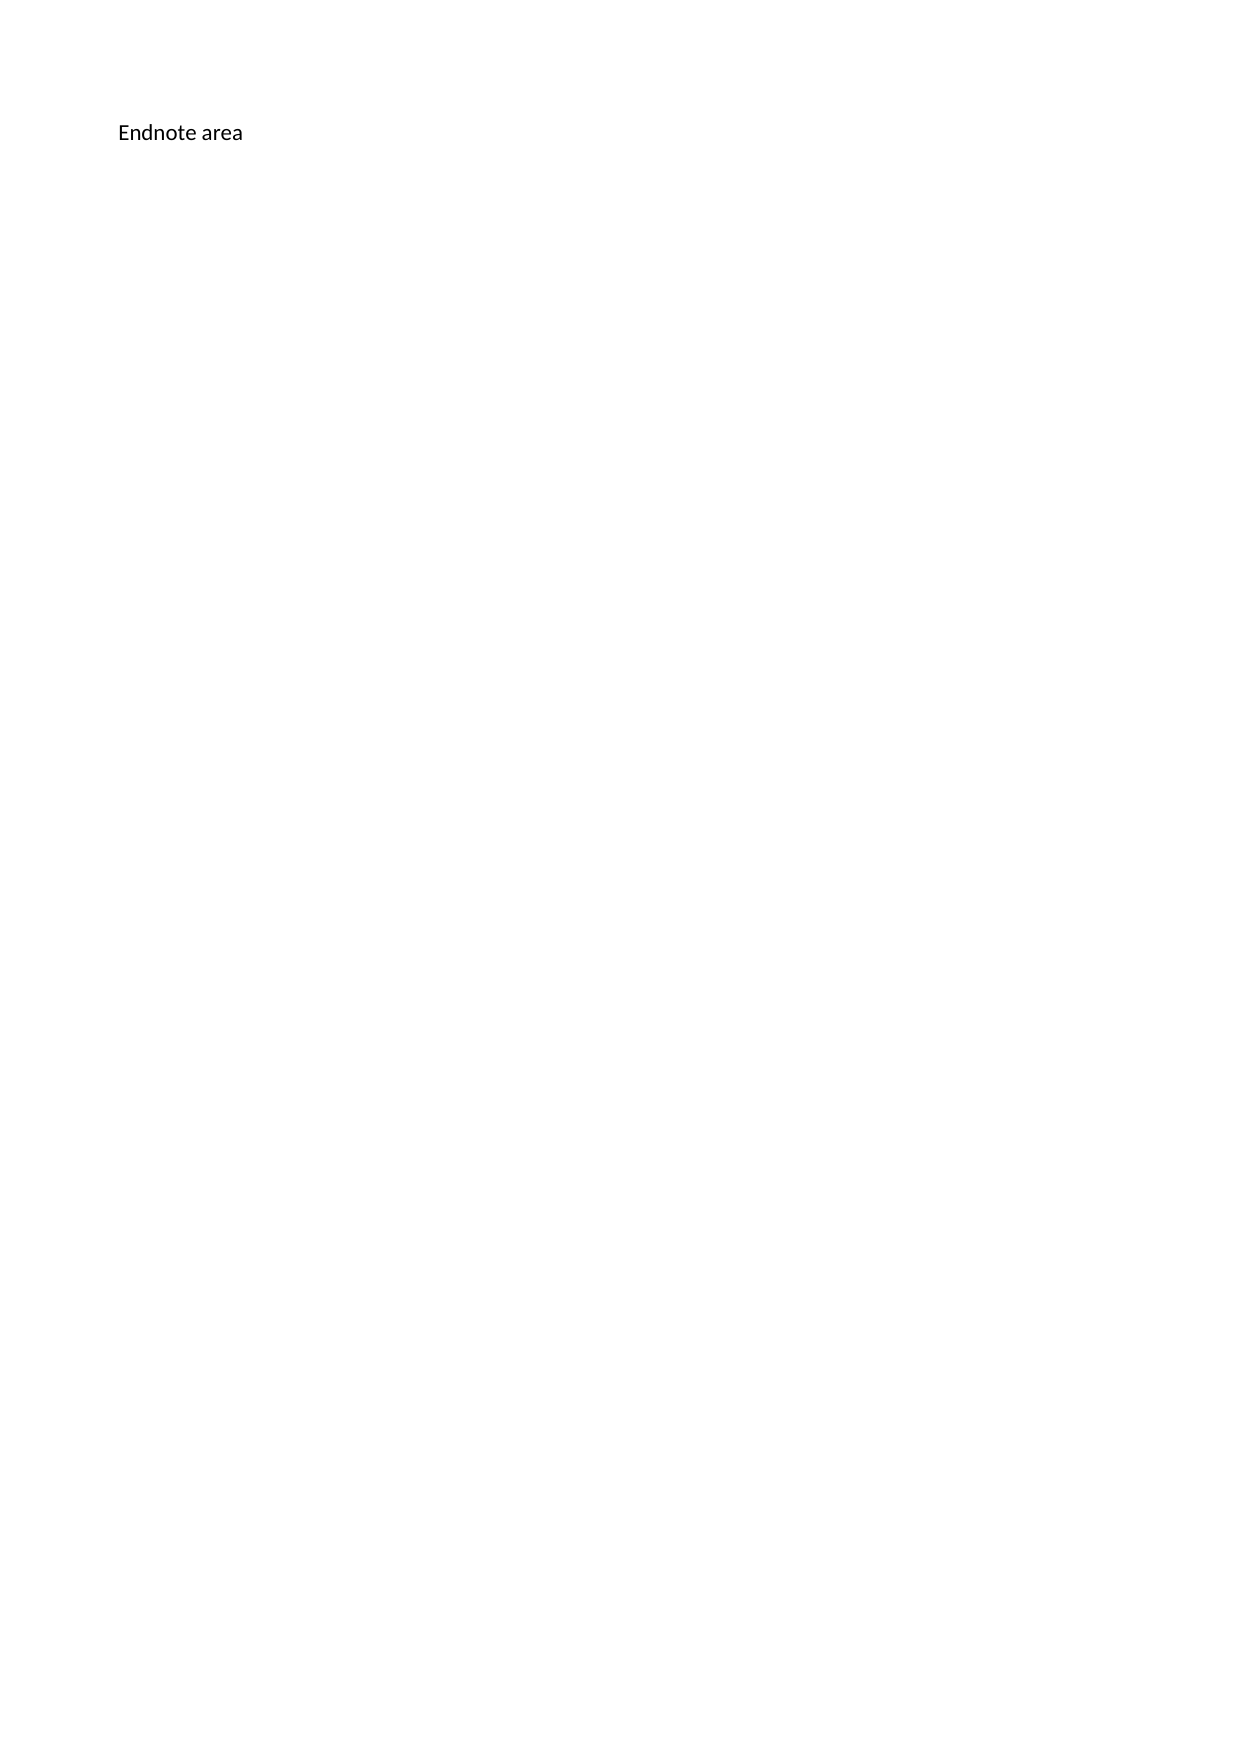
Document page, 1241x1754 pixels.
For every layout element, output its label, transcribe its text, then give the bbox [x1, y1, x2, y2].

text Endnote area [118, 118, 1122, 146]
